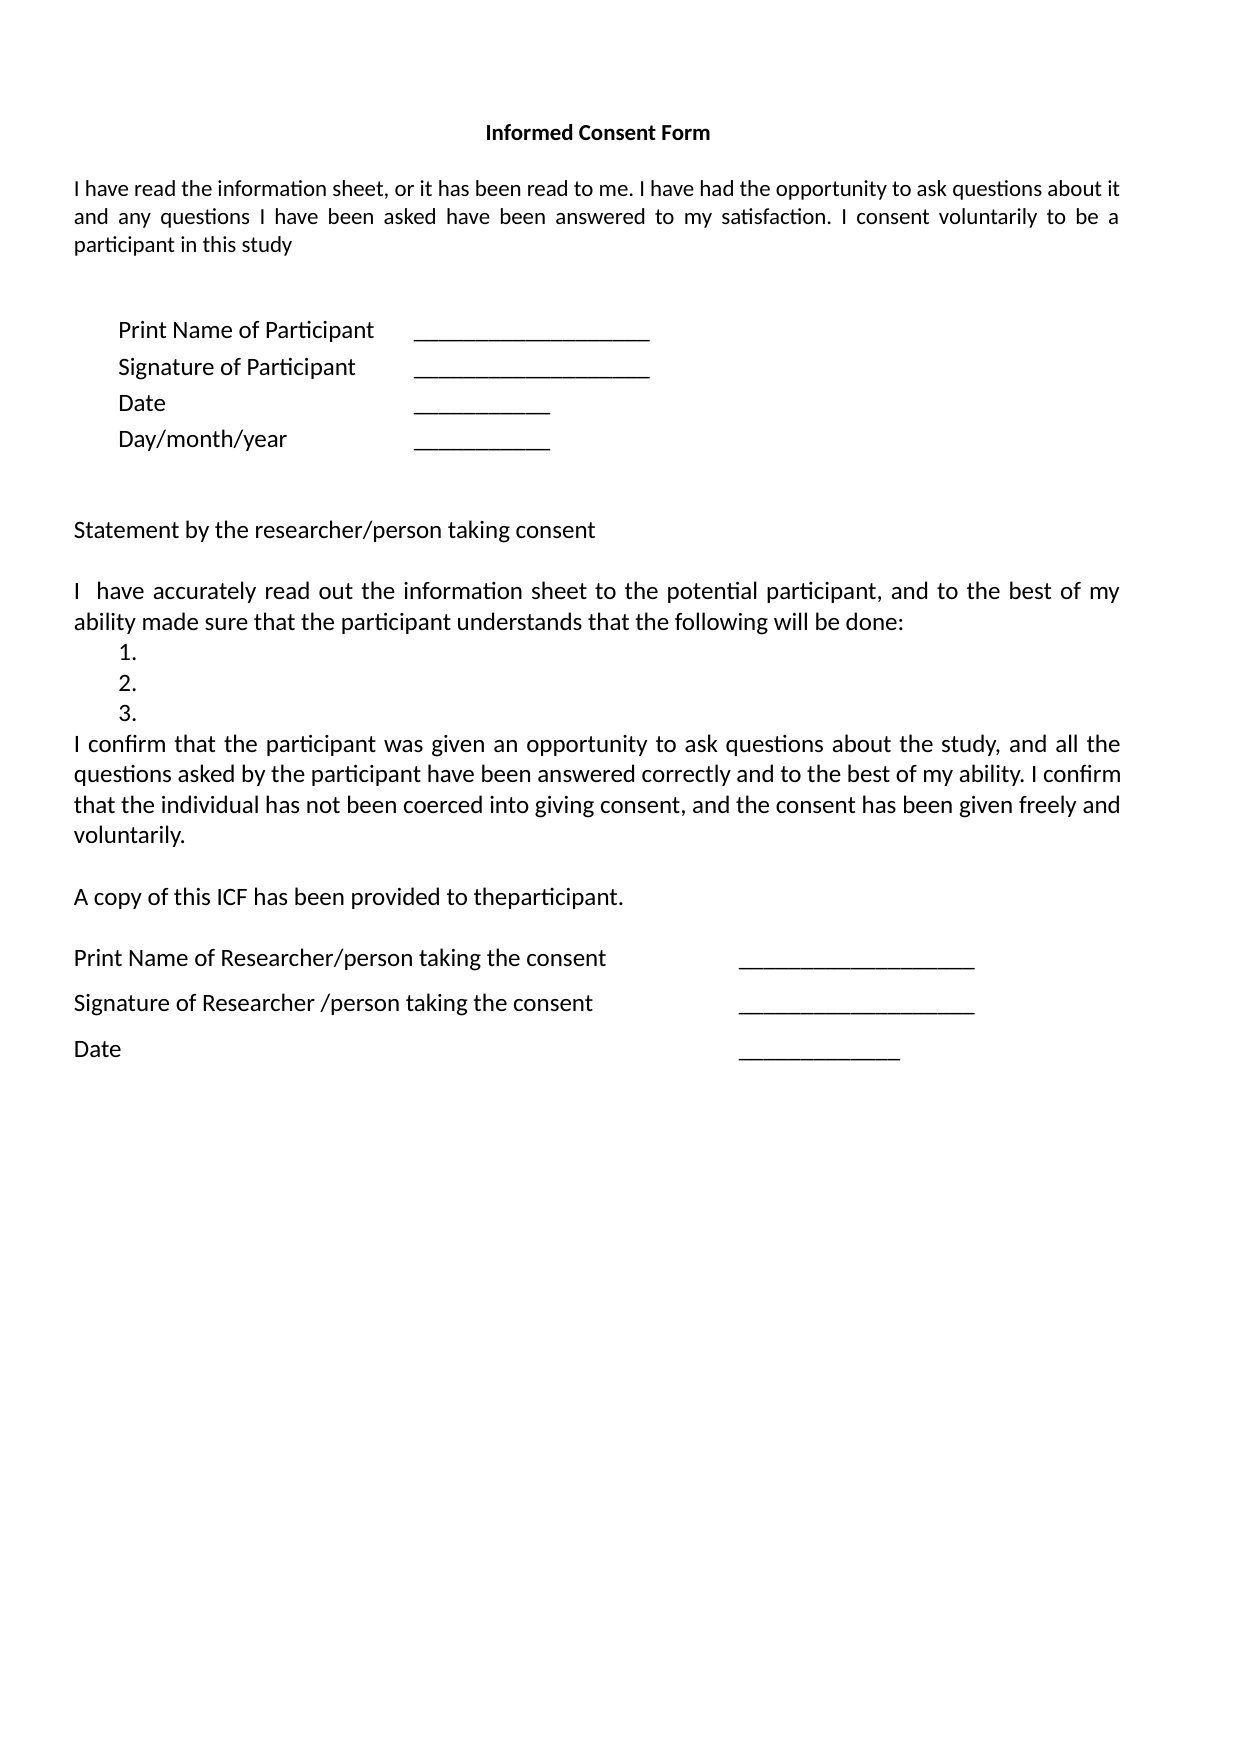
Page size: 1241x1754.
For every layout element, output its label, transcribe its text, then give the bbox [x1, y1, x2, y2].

text Print Name of Participant ___________________ [118, 314, 1122, 345]
text Informed Consent Form [74, 118, 1122, 146]
text I confirm that the participant was given an opportunity to ask questions about the study, and all the questions asked by the participant have been answered correctly and to the best of my ability. I confirm that the individual has not been coerced into giving consent, and the consent has been given freely and voluntarily. [74, 728, 1122, 850]
text Print Name of Researcher/person taking the consent ___________________ [74, 942, 1122, 972]
text 2. [118, 667, 1122, 698]
text Signature of Participant ___________________ [118, 351, 1122, 381]
text Date ___________ [118, 387, 1122, 418]
text Signature of Researcher /person taking the consent ___________________ [74, 987, 1122, 1018]
text I have read the information sheet, or it has been read to me. I have had the opportunity to ask questions about it and any questions I have been asked have been answered to my satisfaction. I consent voluntarily to be a participant in this study [74, 174, 1122, 258]
text Date _____________ [74, 1033, 1122, 1064]
text I have accurately read out the information sheet to the potential participant, and to the best of my ability made sure that the participant understands that the following will be done: [74, 576, 1122, 637]
text 3. [118, 698, 1122, 728]
text Statement by the researcher/person taking consent [74, 514, 1122, 545]
text Day/month/year ___________ [118, 424, 1122, 454]
text 1. [118, 637, 1122, 667]
text A copy of this ICF has been provided to theparticipant. [74, 881, 1122, 911]
